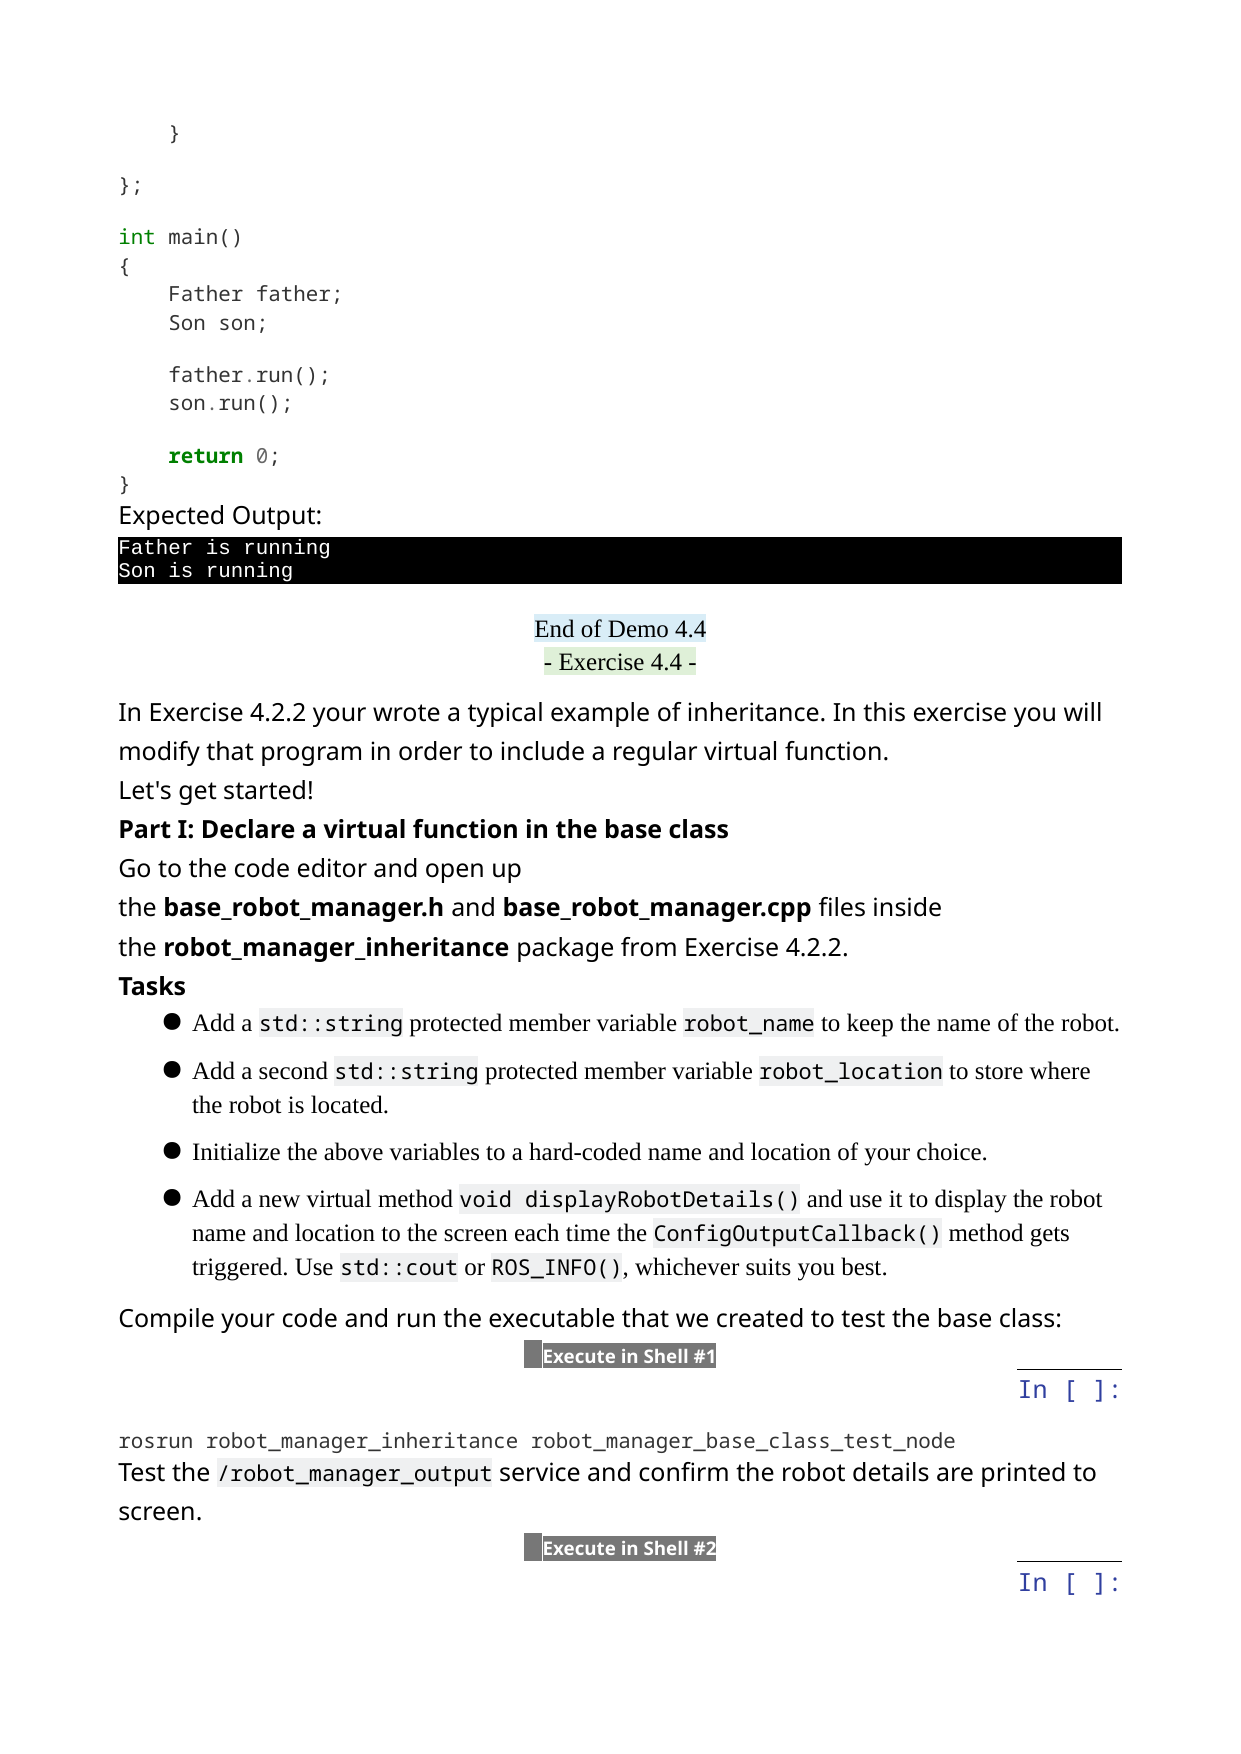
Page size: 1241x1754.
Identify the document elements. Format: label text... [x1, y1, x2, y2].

text Son is running [118, 561, 1122, 584]
list Add a second std::string protected member variable robot_location to store where the robot is located. [162, 1056, 1122, 1119]
text } [118, 469, 1122, 498]
text - Exercise 4.4 - [118, 647, 1122, 675]
text Test the /robot_manager_output service and confirm the robot details are printed to screen. [118, 1454, 1122, 1527]
text rosrun robot_manager_inheritance robot_manager_base_class_test_node [118, 1426, 1122, 1454]
list Initialize the above variables to a hard-coded name and location of your choice. [162, 1137, 1122, 1166]
list Add a std::string protected member variable robot_name to keep the name of the robot. [162, 1008, 1122, 1037]
text Execute in Shell #1 [118, 1340, 1122, 1368]
text Father is running [118, 537, 1122, 561]
text Expected Output: [118, 498, 1122, 532]
text Father father; [118, 279, 1122, 308]
text Son son; [118, 308, 1122, 336]
text { [118, 251, 1122, 279]
text }; [118, 170, 1122, 199]
text father.run(); [118, 360, 1122, 388]
text Go to the code editor and open up the base_robot_manager.h and base_robot_manager.cpp files inside the robot_manager_inheritance package from Exercise 4.2.2. [118, 851, 1122, 963]
text int main() [118, 222, 1122, 251]
list Add a new virtual method void displayRobotDetails() and use it to display the robot name and location to the screen each time the ConfigOutputCallback() method gets triggered. Use std::cout or ROS_INFO(), whichever suits you best. [162, 1184, 1122, 1282]
text } [118, 118, 1122, 147]
text son.run(); [118, 388, 1122, 417]
text Part I: Declare a virtual function in the base class [118, 812, 1122, 846]
text Tasks [118, 968, 1122, 1002]
text End of Demo 4.4 [118, 614, 1122, 642]
text In [ ]: [118, 1368, 1122, 1406]
text In Exercise 4.2.2 your wrote a typical example of inheritance. In this exercise you will modify that program in order to include a regular virtual function. Let's get started! [118, 694, 1122, 807]
text return 0; [118, 441, 1122, 469]
text Execute in Shell #2 [118, 1532, 1122, 1561]
text Compile your code and run the executable that we created to test the base class: [118, 1301, 1122, 1335]
text In [ ]: [118, 1561, 1122, 1598]
